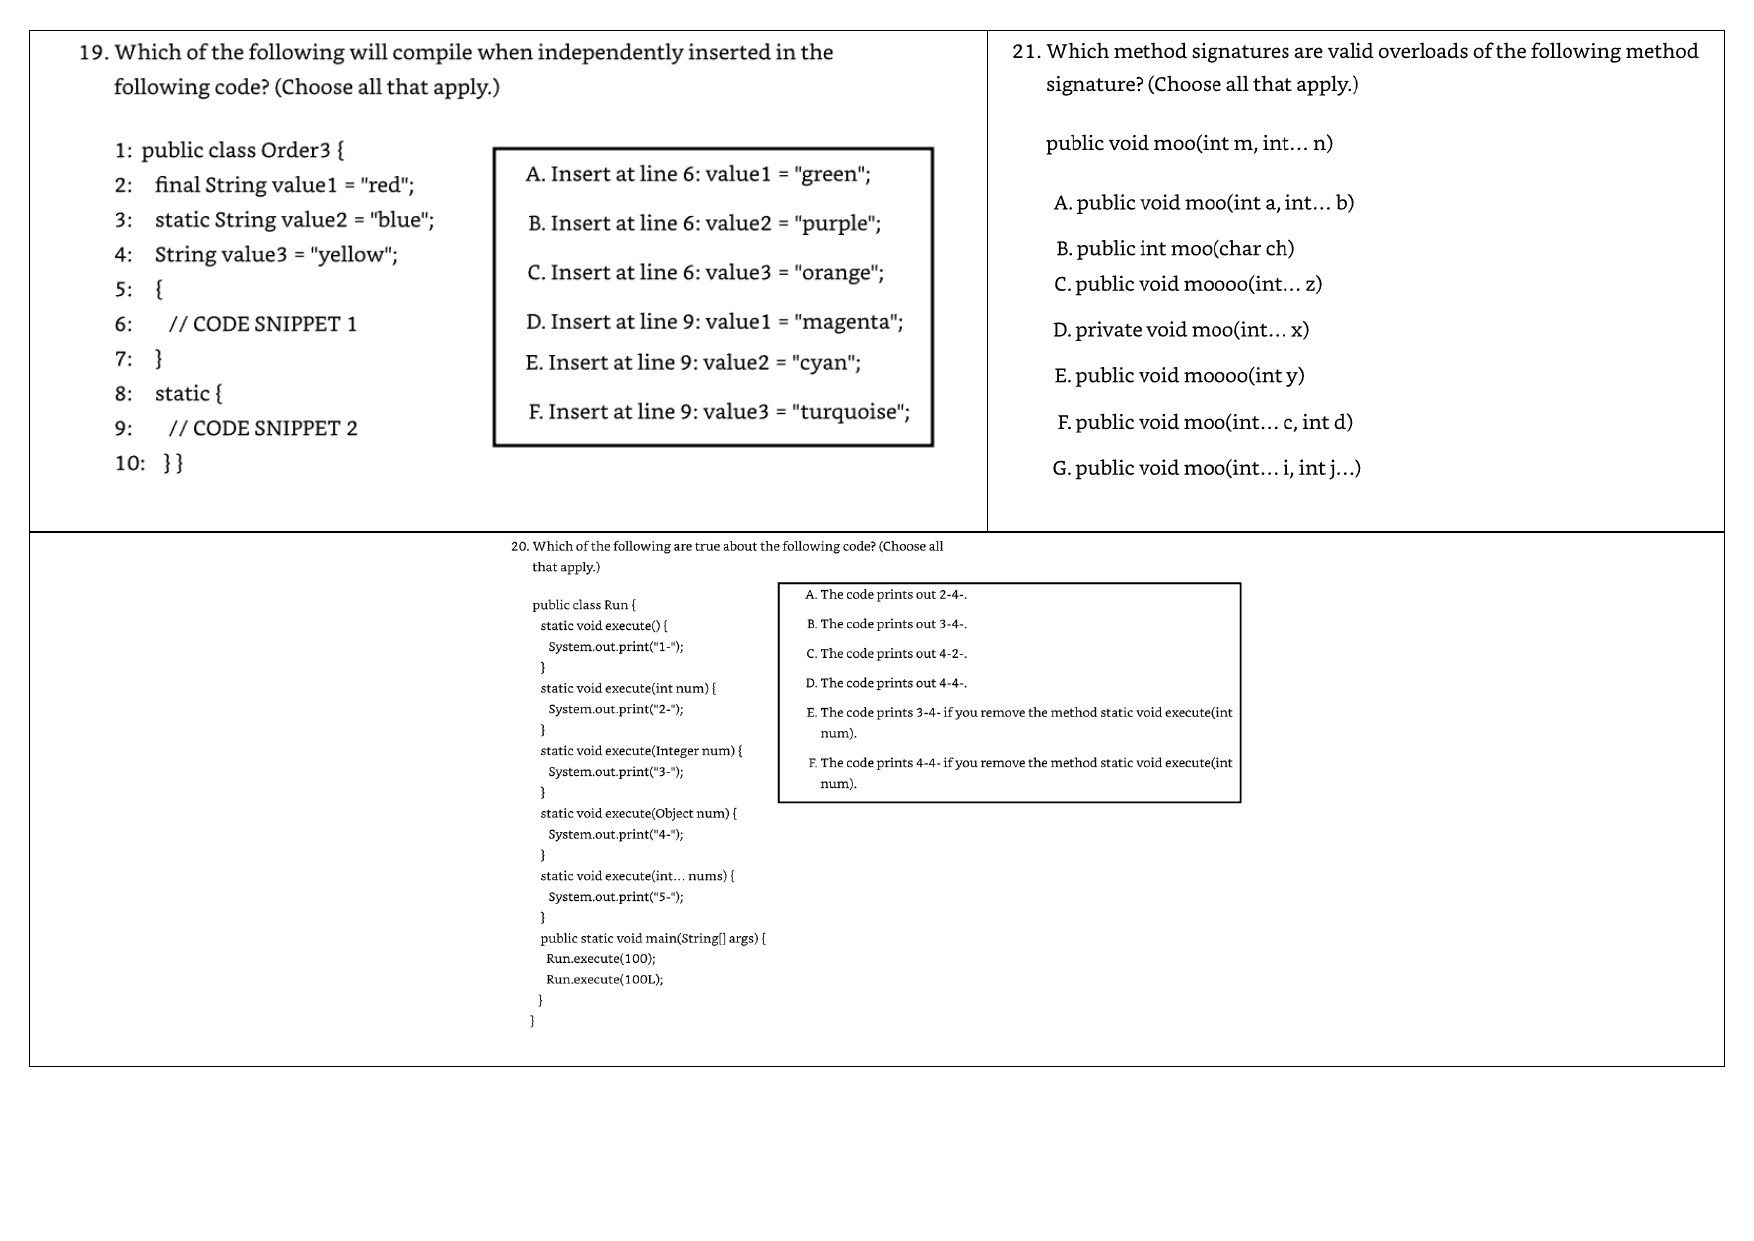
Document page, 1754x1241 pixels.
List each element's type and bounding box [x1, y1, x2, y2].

table_cell [30, 31, 987, 531]
picture [75, 36, 942, 493]
picture [508, 538, 1246, 1032]
picture [1003, 36, 1708, 497]
table_cell [30, 533, 1724, 1066]
table_cell [988, 31, 1724, 531]
